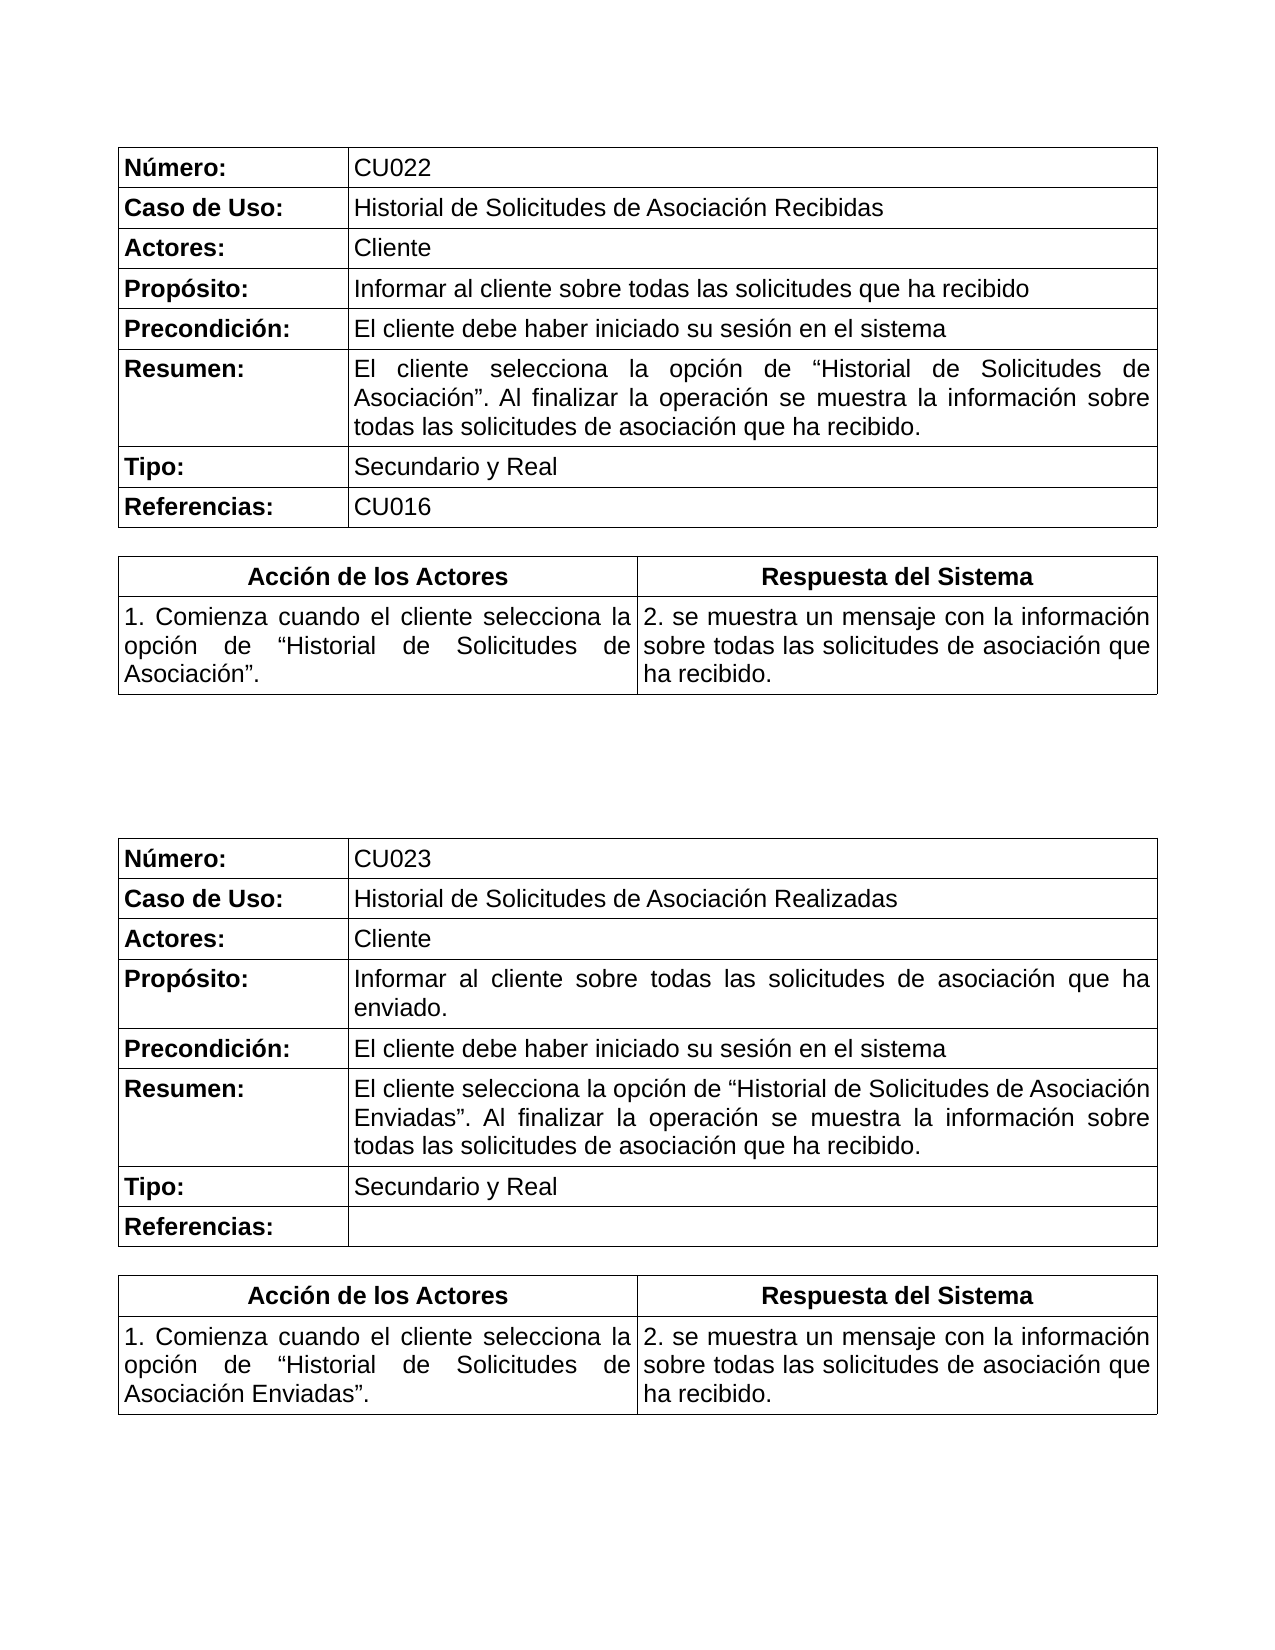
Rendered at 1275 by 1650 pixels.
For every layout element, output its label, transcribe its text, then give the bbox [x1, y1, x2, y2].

table_header Respuesta del Sistema [638, 1276, 1157, 1316]
table_cell [349, 1207, 1157, 1246]
table_header Respuesta del Sistema [638, 557, 1157, 596]
table_cell El cliente debe haber iniciado su sesión en el sistema [349, 309, 1157, 348]
table_cell 1. Comienza cuando el cliente selecciona la opción de “Historial de Solicitudes de Asociación”. [119, 597, 637, 694]
table_cell Secundario y Real [349, 447, 1157, 487]
table_cell Tipo: [119, 1167, 348, 1206]
table_cell CU016 [349, 488, 1157, 527]
table_cell Actores: [119, 229, 348, 268]
table_cell Precondición: [119, 1029, 348, 1068]
table_cell Caso de Uso: [119, 879, 348, 918]
table_cell 2. se muestra un mensaje con la información sobre todas las solicitudes de asociación que ha recibido. [638, 597, 1157, 694]
table_cell Referencias: [119, 488, 348, 527]
table_cell Secundario y Real [349, 1167, 1157, 1206]
table_header Número: [119, 839, 348, 878]
table_cell Informar al cliente sobre todas las solicitudes que ha recibido [349, 269, 1157, 308]
table_cell Propósito: [119, 269, 348, 308]
table_cell El cliente selecciona la opción de “Historial de Solicitudes de Asociación Enviadas”. Al finalizar la operación se muestra la información sobre todas las solicitudes de asociación que ha recibido. [349, 1069, 1157, 1166]
table_cell Actores: [119, 919, 348, 959]
table_cell El cliente debe haber iniciado su sesión en el sistema [349, 1029, 1157, 1068]
table_header Número: [119, 148, 348, 187]
table_cell Cliente [349, 919, 1157, 959]
table_cell Tipo: [119, 447, 348, 487]
table_header Acción de los Actores [119, 557, 637, 596]
table_cell El cliente selecciona la opción de “Historial de Solicitudes de Asociación”. Al finalizar la operación se muestra la información sobre todas las solicitudes de asociación que ha recibido. [349, 350, 1157, 446]
table_cell Informar al cliente sobre todas las solicitudes de asociación que ha enviado. [349, 960, 1157, 1028]
table_cell Resumen: [119, 350, 348, 446]
table_cell Precondición: [119, 309, 348, 348]
table_cell Referencias: [119, 1207, 348, 1246]
table_header CU022 [349, 148, 1157, 187]
table_cell Propósito: [119, 960, 348, 1028]
table_header CU023 [349, 839, 1157, 878]
table_cell 1. Comienza cuando el cliente selecciona la opción de “Historial de Solicitudes de Asociación Enviadas”. [119, 1317, 637, 1413]
table_header Acción de los Actores [119, 1276, 637, 1316]
table_cell Cliente [349, 229, 1157, 268]
table_cell 2. se muestra un mensaje con la información sobre todas las solicitudes de asociación que ha recibido. [638, 1317, 1157, 1413]
table_cell Resumen: [119, 1069, 348, 1166]
table_cell Historial de Solicitudes de Asociación Realizadas [349, 879, 1157, 918]
table_cell Caso de Uso: [119, 188, 348, 227]
table_cell Historial de Solicitudes de Asociación Recibidas [349, 188, 1157, 227]
